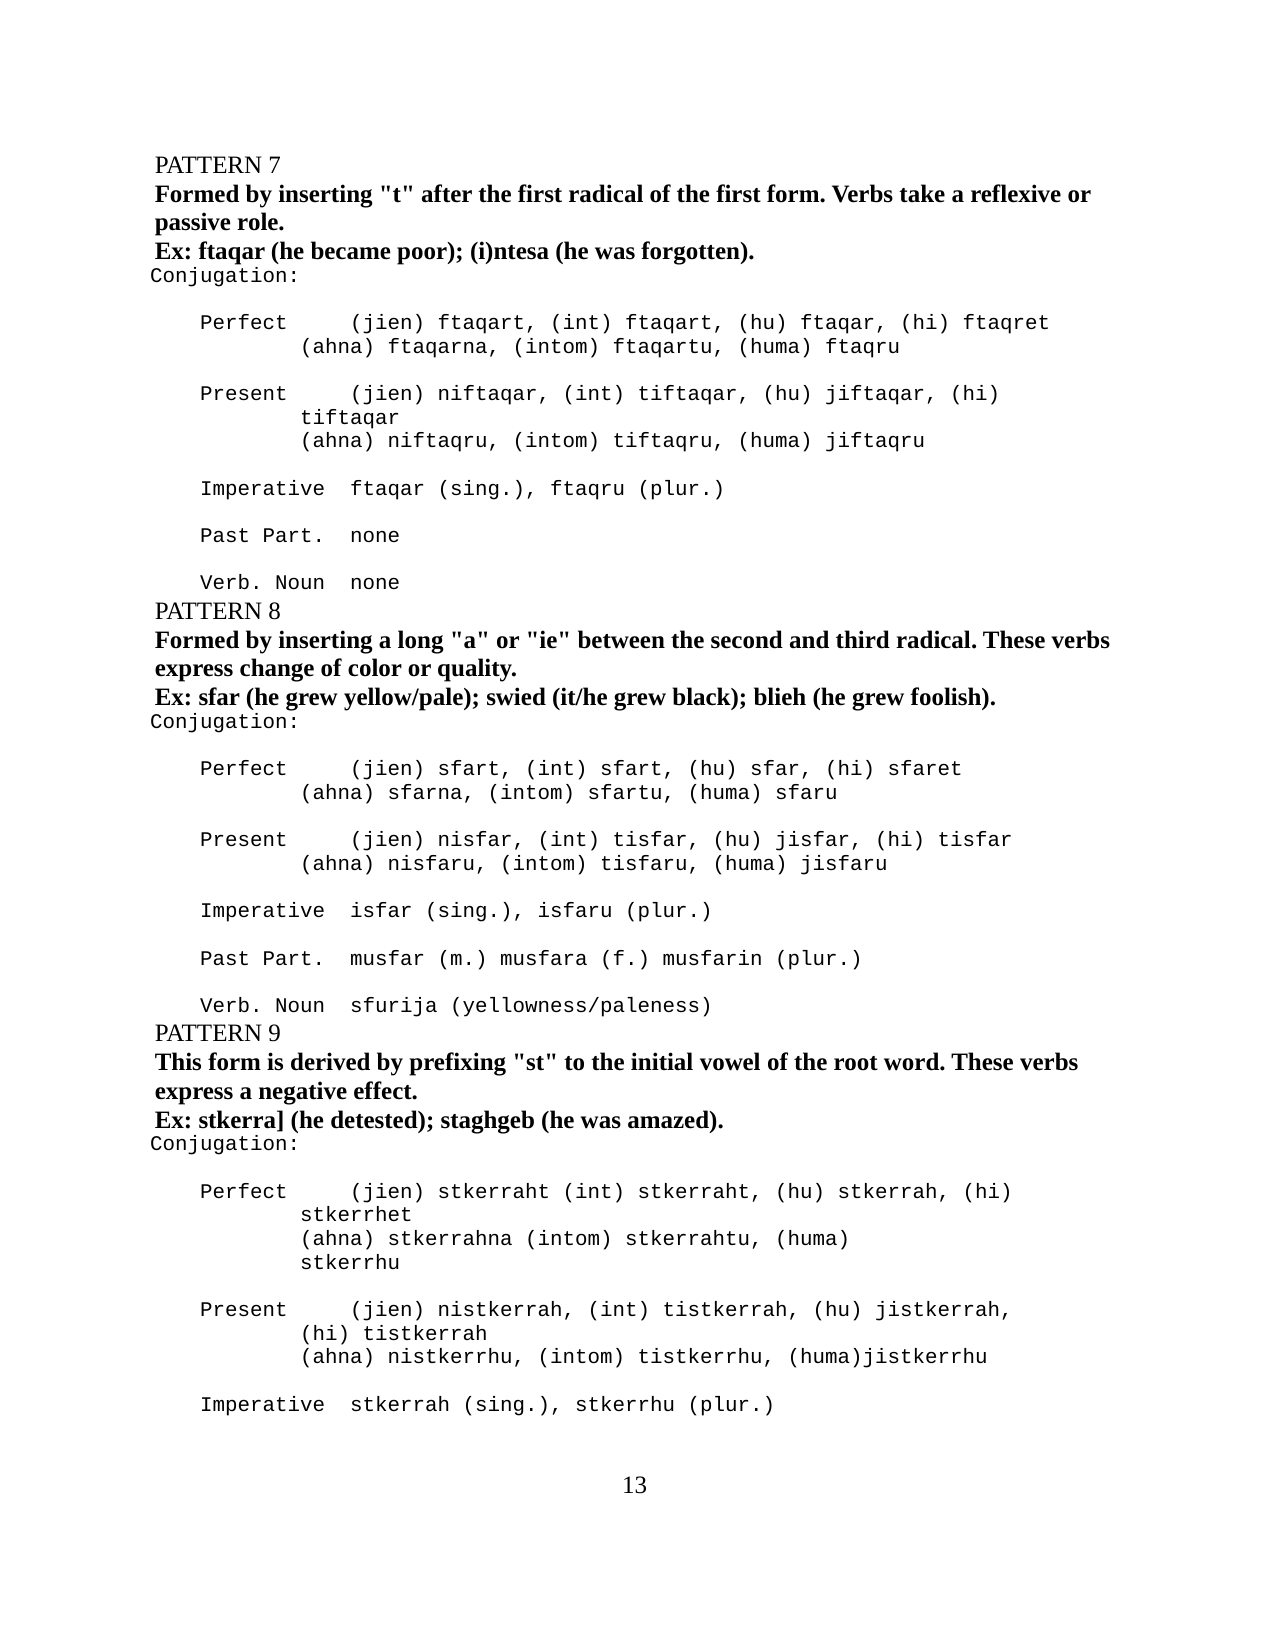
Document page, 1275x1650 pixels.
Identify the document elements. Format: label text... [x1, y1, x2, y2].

text stkerrhu [150, 1252, 1125, 1275]
text Conjugation: [150, 1133, 1125, 1157]
text Verb. Noun sfurija (yellowness/paleness) [150, 995, 1125, 1018]
text tiftaqar [150, 407, 1125, 431]
text Present (jien) nistkerrah, (int) tistkerrah, (hu) jistkerrah, [150, 1299, 1125, 1323]
text Present (jien) nisfar, (int) tisfar, (hu) jisfar, (hi) tisfar [150, 829, 1125, 853]
text Imperative ftaqar (sing.), ftaqru (plur.) [150, 478, 1125, 501]
text This form is derived by prefixing "st" to the initial vowel of the root word. These verbs express a negative effect. [154, 1047, 1121, 1105]
text Formed by inserting a long "a" or "ie" between the second and third radical. These verbs express change of color or quality. [154, 625, 1121, 682]
text Perfect (jien) ftaqart, (int) ftaqart, (hu) ftaqar, (hi) ftaqret [150, 312, 1125, 336]
text Verb. Noun none [150, 572, 1125, 596]
text PATTERN 9 [154, 1018, 1121, 1047]
text (ahna) nisfaru, (intom) tisfaru, (huma) jisfaru [150, 853, 1125, 877]
text PATTERN 7 [154, 150, 1121, 179]
text stkerrhet [150, 1204, 1125, 1228]
text (ahna) niftaqru, (intom) tiftaqru, (huma) jiftaqru [150, 431, 1125, 454]
text (ahna) stkerrahna (intom) stkerrahtu, (huma) [150, 1228, 1125, 1252]
text Imperative stkerrah (sing.), stkerrhu (plur.) [150, 1393, 1125, 1417]
text Ex: ftaqar (he became poor); (i)ntesa (he was forgotten). [154, 236, 1121, 265]
text Past Part. musfar (m.) musfara (f.) musfarin (plur.) [150, 947, 1125, 971]
text Perfect (jien) stkerraht (int) stkerraht, (hu) stkerrah, (hi) [150, 1181, 1125, 1204]
text Ex: sfar (he grew yellow/pale); swied (it/he grew black); blieh (he grew foolish). [154, 682, 1121, 711]
text Conjugation: [150, 711, 1125, 735]
text Perfect (jien) sfart, (int) sfart, (hu) sfar, (hi) sfaret [150, 758, 1125, 782]
text Ex: stkerra] (he detested); staghgeb (he was amazed). [154, 1105, 1121, 1133]
text Formed by inserting "t" after the first radical of the first form. Verbs take a reflexive or passive role. [154, 179, 1121, 236]
text Imperative isfar (sing.), isfaru (plur.) [150, 900, 1125, 924]
text (ahna) ftaqarna, (intom) ftaqartu, (huma) ftaqru [150, 336, 1125, 359]
text (hi) tistkerrah [150, 1323, 1125, 1346]
text (ahna) nistkerrhu, (intom) tistkerrhu, (huma)jistkerrhu [150, 1346, 1125, 1370]
text Conjugation: [150, 265, 1125, 289]
text Present (jien) niftaqar, (int) tiftaqar, (hu) jiftaqar, (hi) [150, 383, 1125, 407]
text (ahna) sfarna, (intom) sfartu, (huma) sfaru [150, 782, 1125, 806]
text Past Part. none [150, 525, 1125, 549]
text PATTERN 8 [154, 596, 1121, 625]
